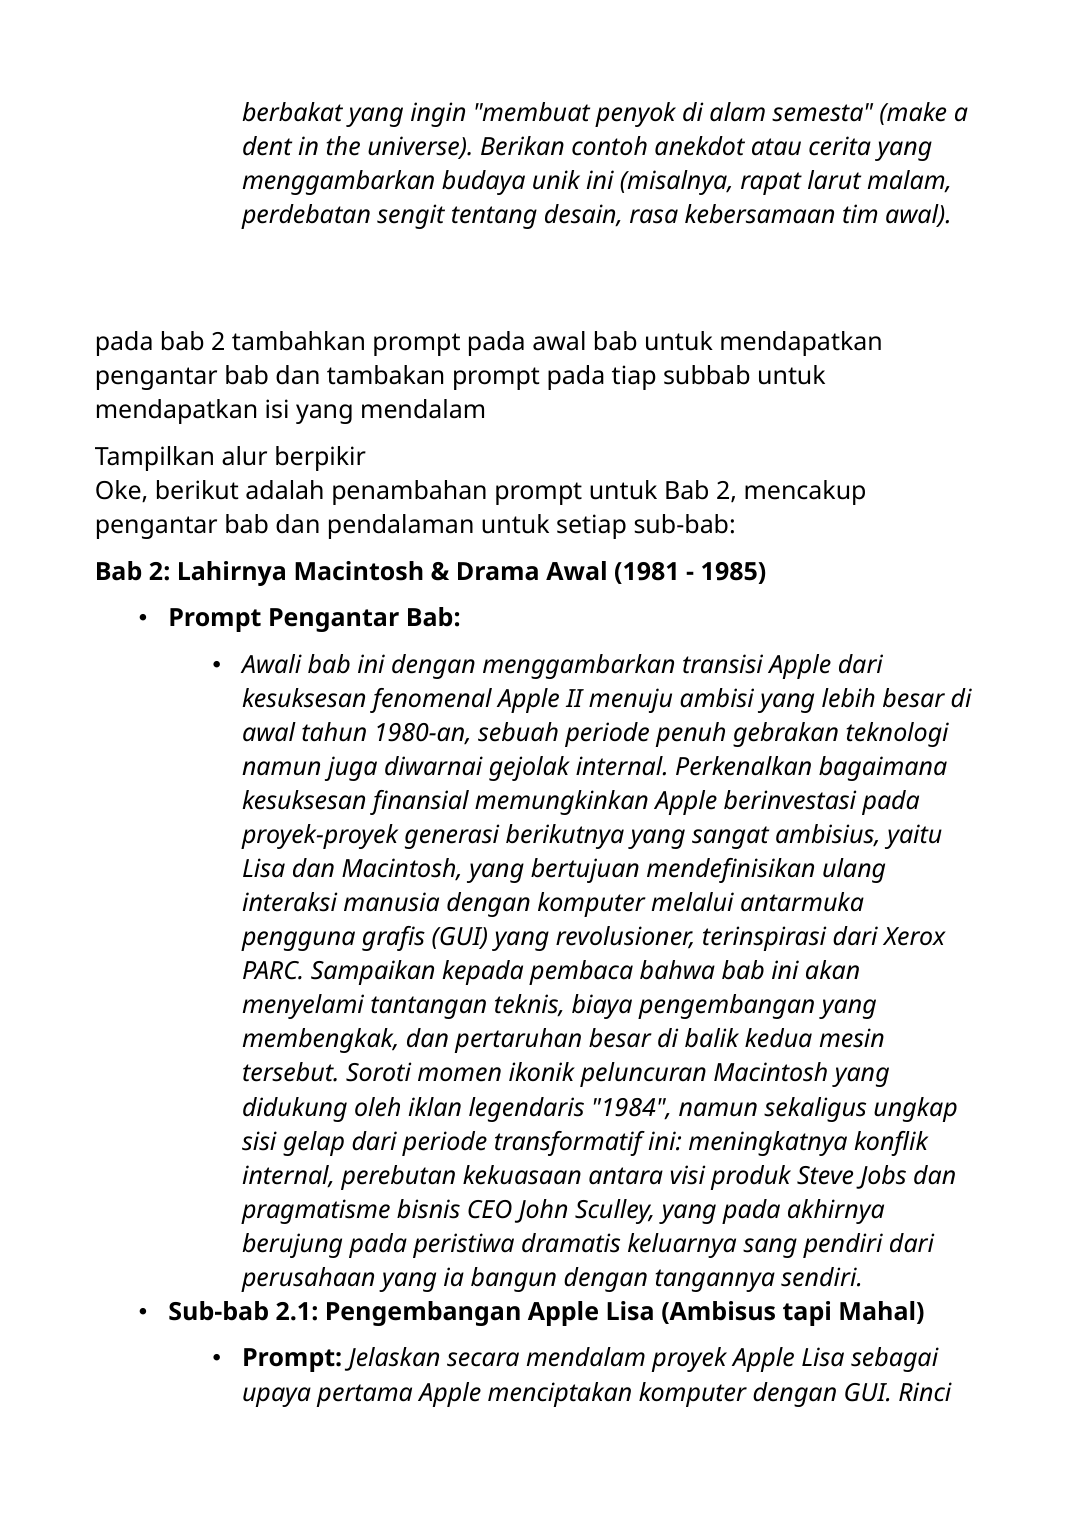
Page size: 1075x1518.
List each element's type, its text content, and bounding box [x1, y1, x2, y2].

text Tampilkan alur berpikir [94, 438, 980, 473]
text pada bab 2 tambahkan prompt pada awal bab untuk mendapatkan pengantar bab dan tambakan prompt pada tiap subbab untuk mendapatkan isi yang mendalam [94, 324, 980, 426]
list Prompt: Jelaskan secara mendalam proyek Apple Lisa sebagai upaya pertama Apple menciptakan komputer dengan GUI. Rinci [212, 1340, 980, 1408]
list Sub-bab 2.1: Pengembangan Apple Lisa (Ambisus tapi Mahal) [139, 1293, 980, 1328]
list berbakat yang ingin "membuat penyok di alam semesta" (make a dent in the universe). Berikan contoh anekdot atau cerita yang menggambarkan budaya unik ini (misalnya, rapat larut malam, perdebatan sengit tentang desain, rasa kebersamaan tim awal). [212, 94, 980, 231]
text Bab 2: Lahirnya Macintosh & Drama Awal (1981 - 1985) [94, 553, 980, 587]
list Prompt Pengantar Bab: [139, 600, 980, 634]
list Awali bab ini dengan menggambarkan transisi Apple dari kesuksesan fenomenal Apple II menuju ambisi yang lebih besar di awal tahun 1980-an, sebuah periode penuh gebrakan teknologi namun juga diwarnai gejolak internal. Perkenalkan bagaimana kesuksesan finansial memungkinkan Apple berinvestasi pada proyek-proyek generasi berikutnya yang sangat ambisius, yaitu Lisa dan Macintosh, yang bertujuan mendefinisikan ulang interaksi manusia dengan komputer melalui antarmuka pengguna grafis (GUI) yang revolusioner, terinspirasi dari Xerox PARC. Sampaikan kepada pembaca bahwa bab ini akan menyelami tantangan teknis, biaya pengembangan yang membengkak, dan pertaruhan besar di balik kedua mesin tersebut. Soroti momen ikonik peluncuran Macintosh yang didukung oleh iklan legendaris "1984", namun sekaligus ungkap sisi gelap dari periode transformatif ini: meningkatnya konflik internal, perebutan kekuasaan antara visi produk Steve Jobs dan pragmatisme bisnis CEO John Sculley, yang pada akhirnya berujung pada peristiwa dramatis keluarnya sang pendiri dari perusahaan yang ia bangun dengan tangannya sendiri. [212, 646, 980, 1293]
text Oke, berikut adalah penambahan prompt untuk Bab 2, mencakup pengantar bab dan pendalaman untuk setiap sub-bab: [94, 473, 980, 541]
